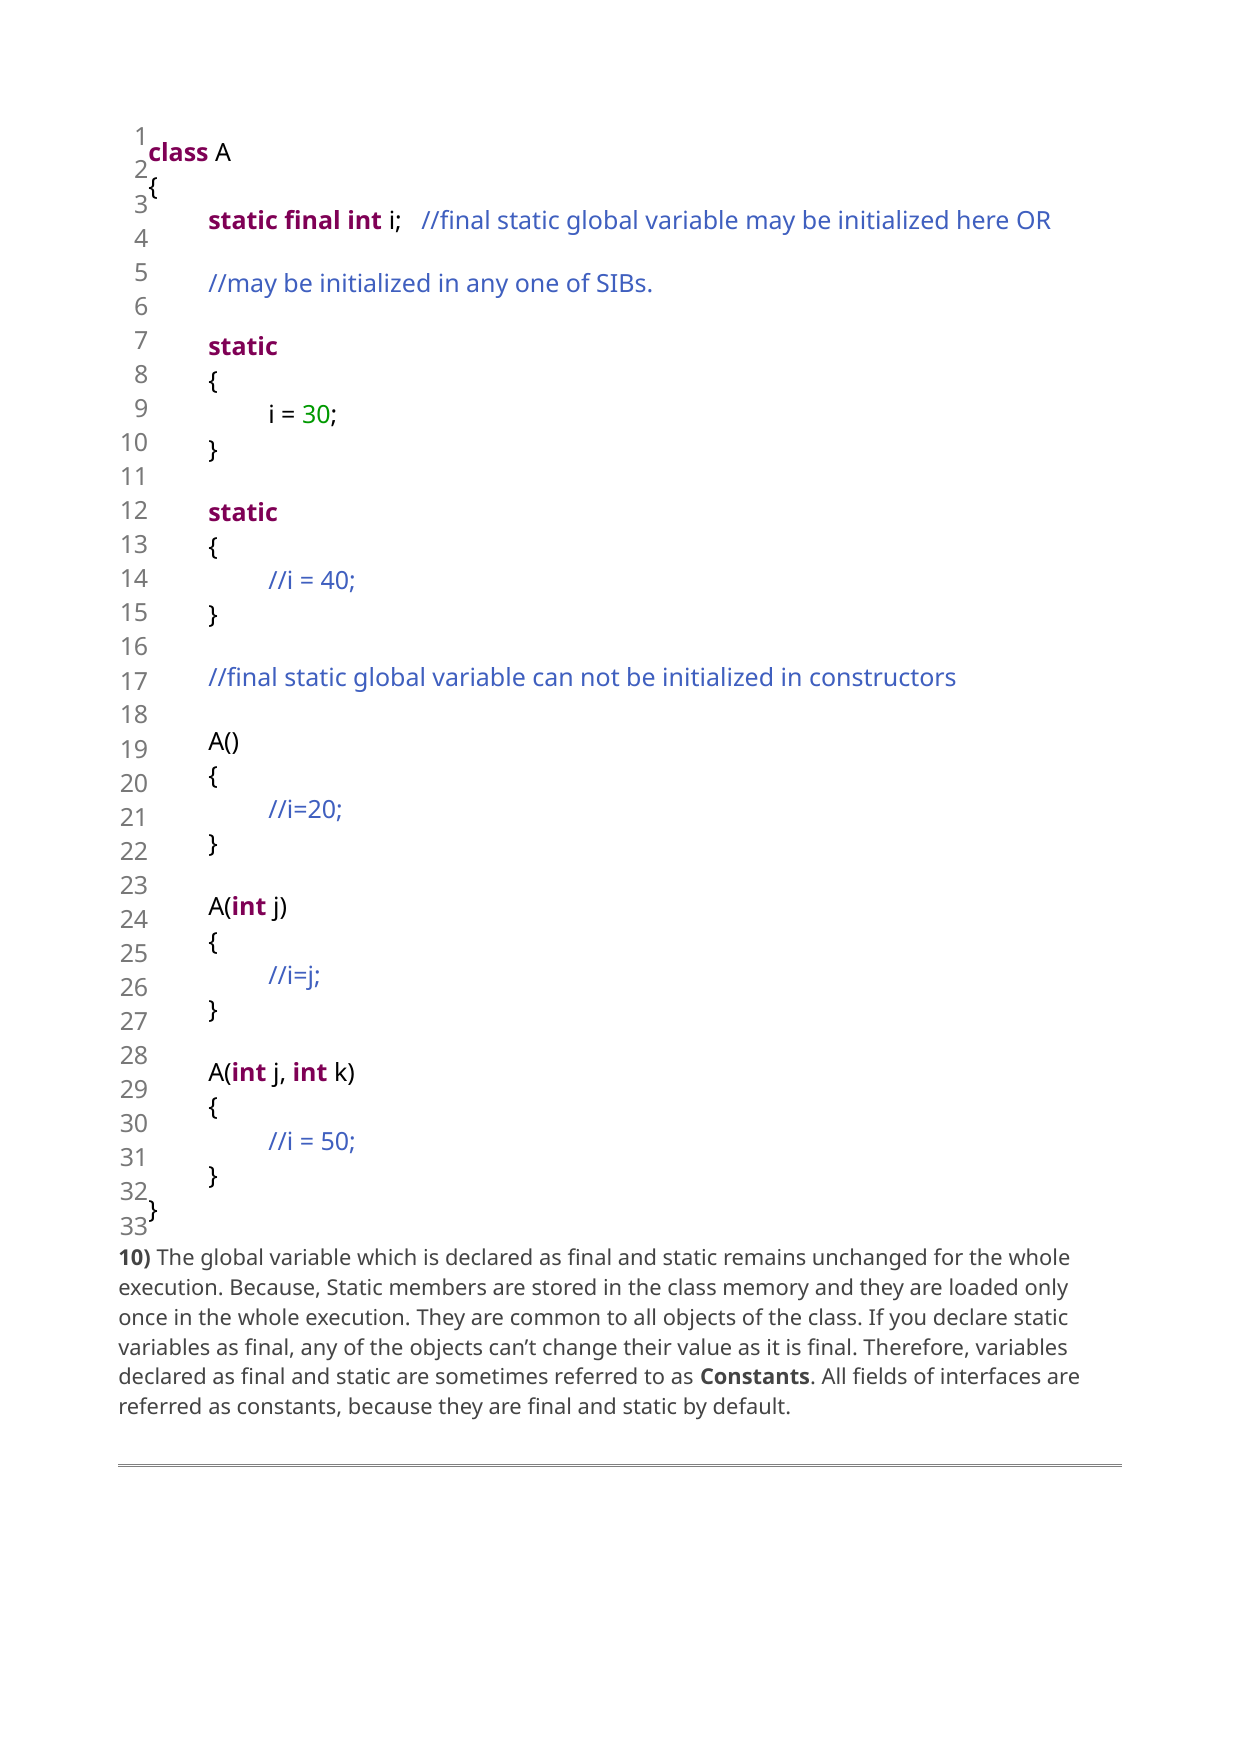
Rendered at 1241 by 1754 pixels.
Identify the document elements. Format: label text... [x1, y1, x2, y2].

text 10) The global variable which is declared as final and static remains unchanged for the whole execution. Because, Static members are stored in the class memory and they are loaded only once in the whole execution. They are common to all objects of the class. If you declare static variables as final, any of the objects can’t change their value as it is final. Therefore, variables declared as final and static are sometimes referred to as Constants. All fields of interfaces are referred as constants, because they are final and static by default. [118, 1242, 1122, 1421]
table_header class A { static final int i; //final static global variable may be initialized here OR //may be initialized in any one of SIBs. static { i = 30; } static { //i = 40; } //final static global variable can not be initialized in constructors A() { //i=20; } A(int j) { //i=j; } A(int j, int k) { //i = 50; } } [148, 118, 1122, 1242]
table_header 1 2 3 4 5 6 7 8 9 10 11 12 13 14 15 16 17 18 19 20 21 22 23 24 25 26 27 28 29 30 31 32 33 [118, 118, 148, 1242]
